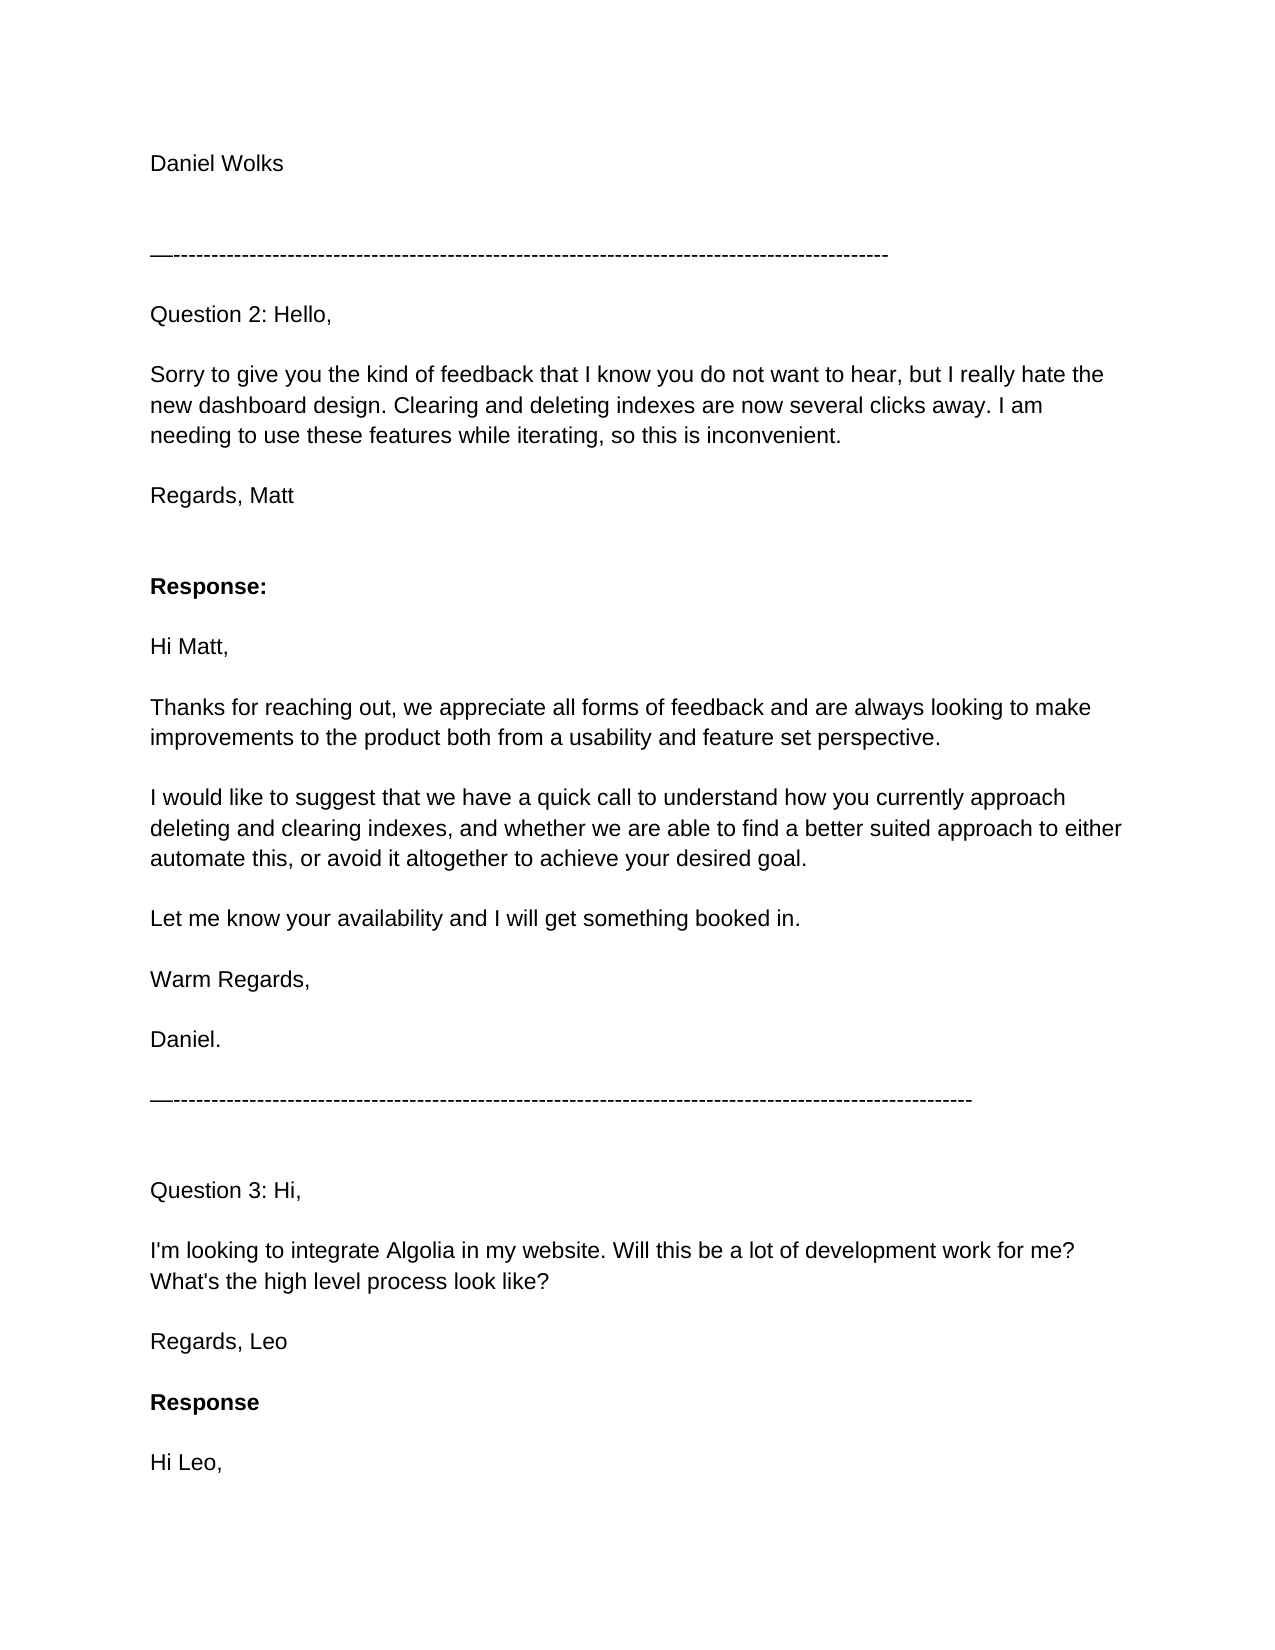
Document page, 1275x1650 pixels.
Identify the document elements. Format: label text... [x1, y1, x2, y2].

text Regards, Matt [150, 482, 1125, 509]
text Thanks for reaching out, we appreciate all forms of feedback and are always looking to make improvements to the product both from a usability and feature set perspective. [150, 694, 1125, 750]
text Response Hi Leo, [150, 1388, 1125, 1475]
text I'm looking to integrate Algolia in my website. Will this be a lot of development work for me? What's the high level process look like? [150, 1237, 1125, 1294]
text Let me know your availability and I will get something booked in. [150, 905, 1125, 932]
text Daniel Wolks [150, 150, 1125, 176]
text Warm Regards, [150, 966, 1125, 992]
text Response: Hi Matt, [150, 573, 1125, 660]
text —--------------------------------------------------------------------------------------------------------- [150, 1086, 1125, 1113]
text Sorry to give you the kind of feedback that I know you do not want to hear, but I really hate the new dashboard design. Clearing and deleting indexes are now several clicks away. I am needing to use these features while iterating, so this is inconvenient. [150, 361, 1125, 448]
text Question 2: Hello, [150, 301, 1125, 327]
text Daniel. [150, 996, 1125, 1052]
text —---------------------------------------------------------------------------------------------- [150, 241, 1125, 267]
text Regards, Leo [150, 1328, 1125, 1354]
text Question 3: Hi, [150, 1177, 1125, 1203]
text I would like to suggest that we have a quick call to understand how you currently approach deleting and clearing indexes, and whether we are able to find a better suited approach to either automate this, or avoid it altogether to achieve your desired goal. [150, 784, 1125, 871]
